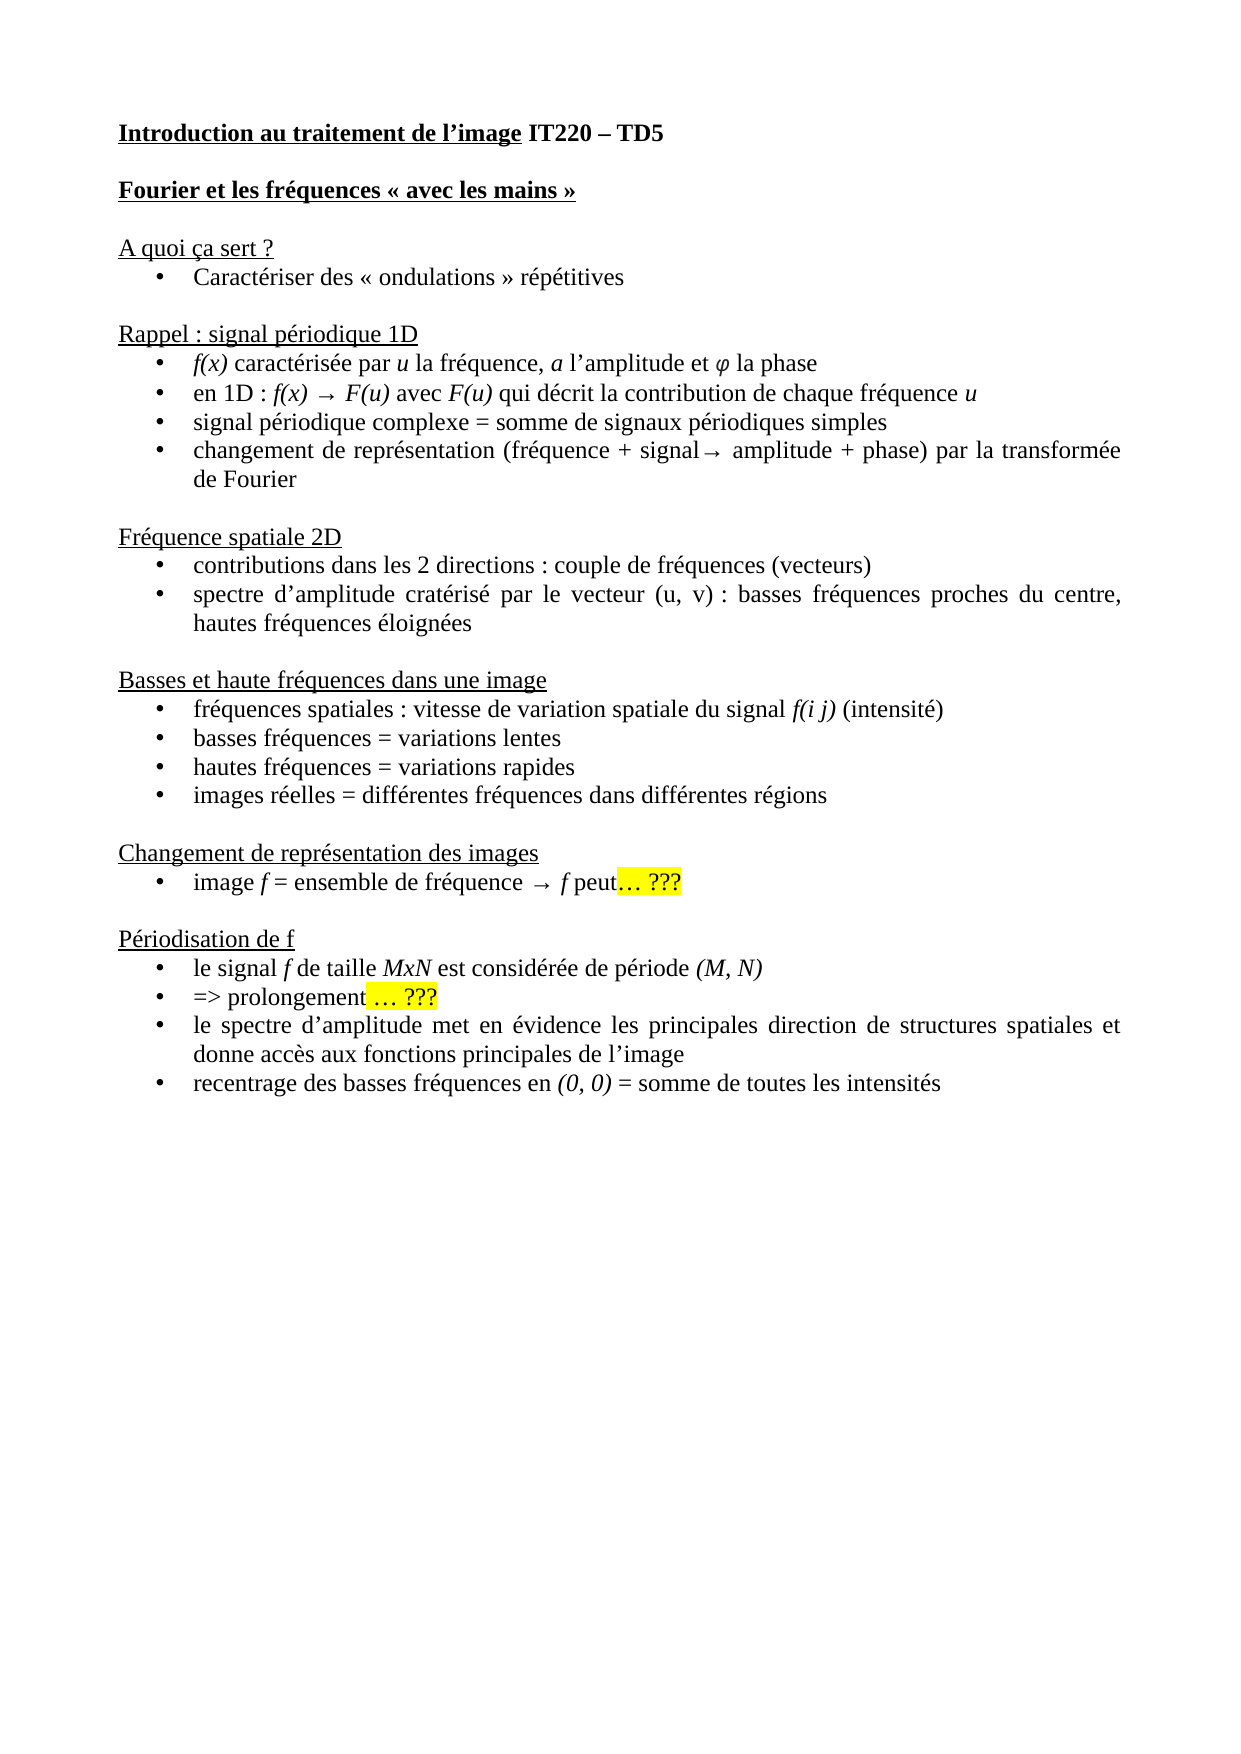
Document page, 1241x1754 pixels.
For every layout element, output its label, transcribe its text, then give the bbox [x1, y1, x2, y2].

list le spectre d’amplitude met en évidence les principales direction de structures spatiales et donne accès aux fonctions principales de l’image [156, 1010, 1122, 1068]
list Caractériser des « ondulations » répétitives [156, 262, 1122, 291]
text Introduction au traitement de l’image IT220 – TD5 [118, 118, 1122, 147]
list f(x) caractérisée par u la fréquence, a l’amplitude et φ la phase [156, 348, 1122, 378]
list contributions dans les 2 directions : couple de fréquences (vecteurs) [156, 550, 1122, 579]
text Fourier et les fréquences « avec les mains » [118, 176, 1122, 204]
list images réelles = différentes fréquences dans différentes régions [156, 780, 1122, 809]
list spectre d’amplitude cratérisé par le vecteur (u, v) : basses fréquences proches du centre, hautes fréquences éloignées [156, 579, 1122, 637]
list changement de représentation (fréquence + signal→ amplitude + phase) par la transformée de Fourier [156, 435, 1122, 493]
list en 1D : f(x) → F(u) avec F(u) qui décrit la contribution de chaque fréquence u [156, 378, 1122, 407]
list recentrage des basses fréquences en (0, 0) = somme de toutes les intensités [156, 1068, 1122, 1097]
list basses fréquences = variations lentes [156, 723, 1122, 752]
list fréquences spatiales : vitesse de variation spatiale du signal f(i j) (intensité) [156, 694, 1122, 723]
text Changement de représentation des images [118, 838, 1122, 867]
list hautes fréquences = variations rapides [156, 752, 1122, 780]
list => prolongement … ??? [156, 982, 1122, 1010]
list image f = ensemble de fréquence → f peut… ??? [156, 867, 1122, 895]
text Rappel : signal périodique 1D [118, 319, 1122, 348]
text A quoi ça sert ? [118, 233, 1122, 262]
list signal périodique complexe = somme de signaux périodiques simples [156, 407, 1122, 435]
text Périodisation de f [118, 924, 1122, 953]
text Fréquence spatiale 2D [118, 522, 1122, 550]
list le signal f de taille MxN est considérée de période (M, N) [156, 953, 1122, 982]
text Basses et haute fréquences dans une image [118, 665, 1122, 694]
